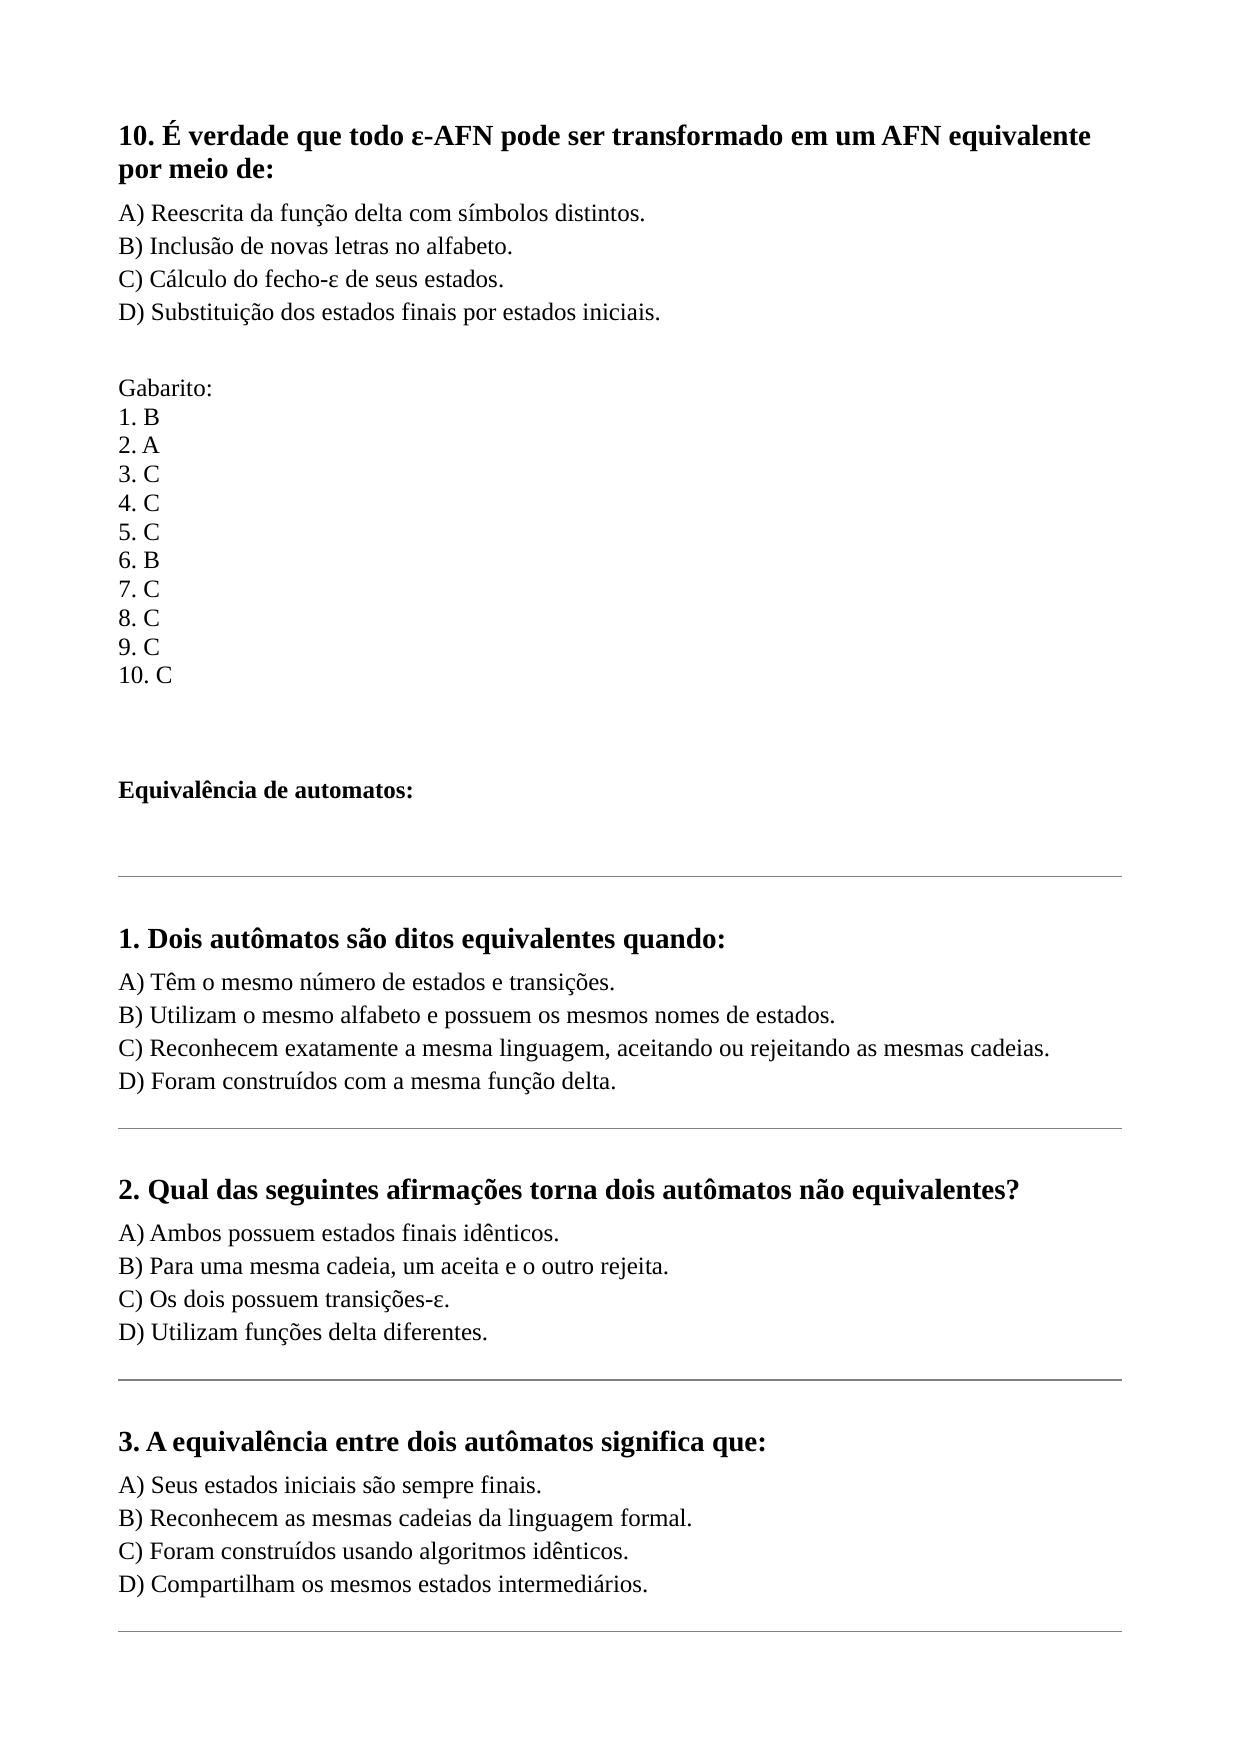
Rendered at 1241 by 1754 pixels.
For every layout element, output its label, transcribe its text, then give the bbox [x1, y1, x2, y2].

text 8. C [118, 603, 1122, 632]
subtitle 3. A equivalência entre dois autômatos significa que: [118, 1424, 1122, 1457]
text 2. A [118, 431, 1122, 459]
text A) Ambos possuem estados finais idênticos. B) Para uma mesma cadeia, um aceita e o outro rejeita. C) Os dois possuem transições-ε. D) Utilizam funções delta diferentes. [118, 1218, 1122, 1346]
text Equivalência de automatos: [118, 776, 1122, 804]
text A) Seus estados iniciais são sempre finais. B) Reconhecem as mesmas cadeias da linguagem formal. C) Foram construídos usando algoritmos idênticos. D) Compartilham os mesmos estados intermediários. [118, 1470, 1122, 1598]
text 4. C [118, 488, 1122, 517]
text Gabarito: [118, 373, 1122, 402]
text 6. B [118, 546, 1122, 574]
subtitle 10. É verdade que todo ε-AFN pode ser transformado em um AFN equivalente por meio de: [118, 118, 1122, 185]
text 3. C [118, 459, 1122, 488]
text 1. B [118, 402, 1122, 431]
text A) Reescrita da função delta com símbolos distintos. B) Inclusão de novas letras no alfabeto. C) Cálculo do fecho-ε de seus estados. D) Substituição dos estados finais por estados iniciais. [118, 198, 1122, 326]
text 5. C [118, 517, 1122, 546]
text 9. C [118, 632, 1122, 661]
text 10. C [118, 661, 1122, 689]
subtitle 2. Qual das seguintes afirmações torna dois autômatos não equivalentes? [118, 1172, 1122, 1206]
text A) Têm o mesmo número de estados e transições. B) Utilizam o mesmo alfabeto e possuem os mesmos nomes de estados. C) Reconhecem exatamente a mesma linguagem, aceitando ou rejeitando as mesmas cadeias. D) Foram construídos com a mesma função delta. [118, 967, 1122, 1094]
subtitle 1. Dois autômatos são ditos equivalentes quando: [118, 921, 1122, 954]
text 7. C [118, 574, 1122, 603]
